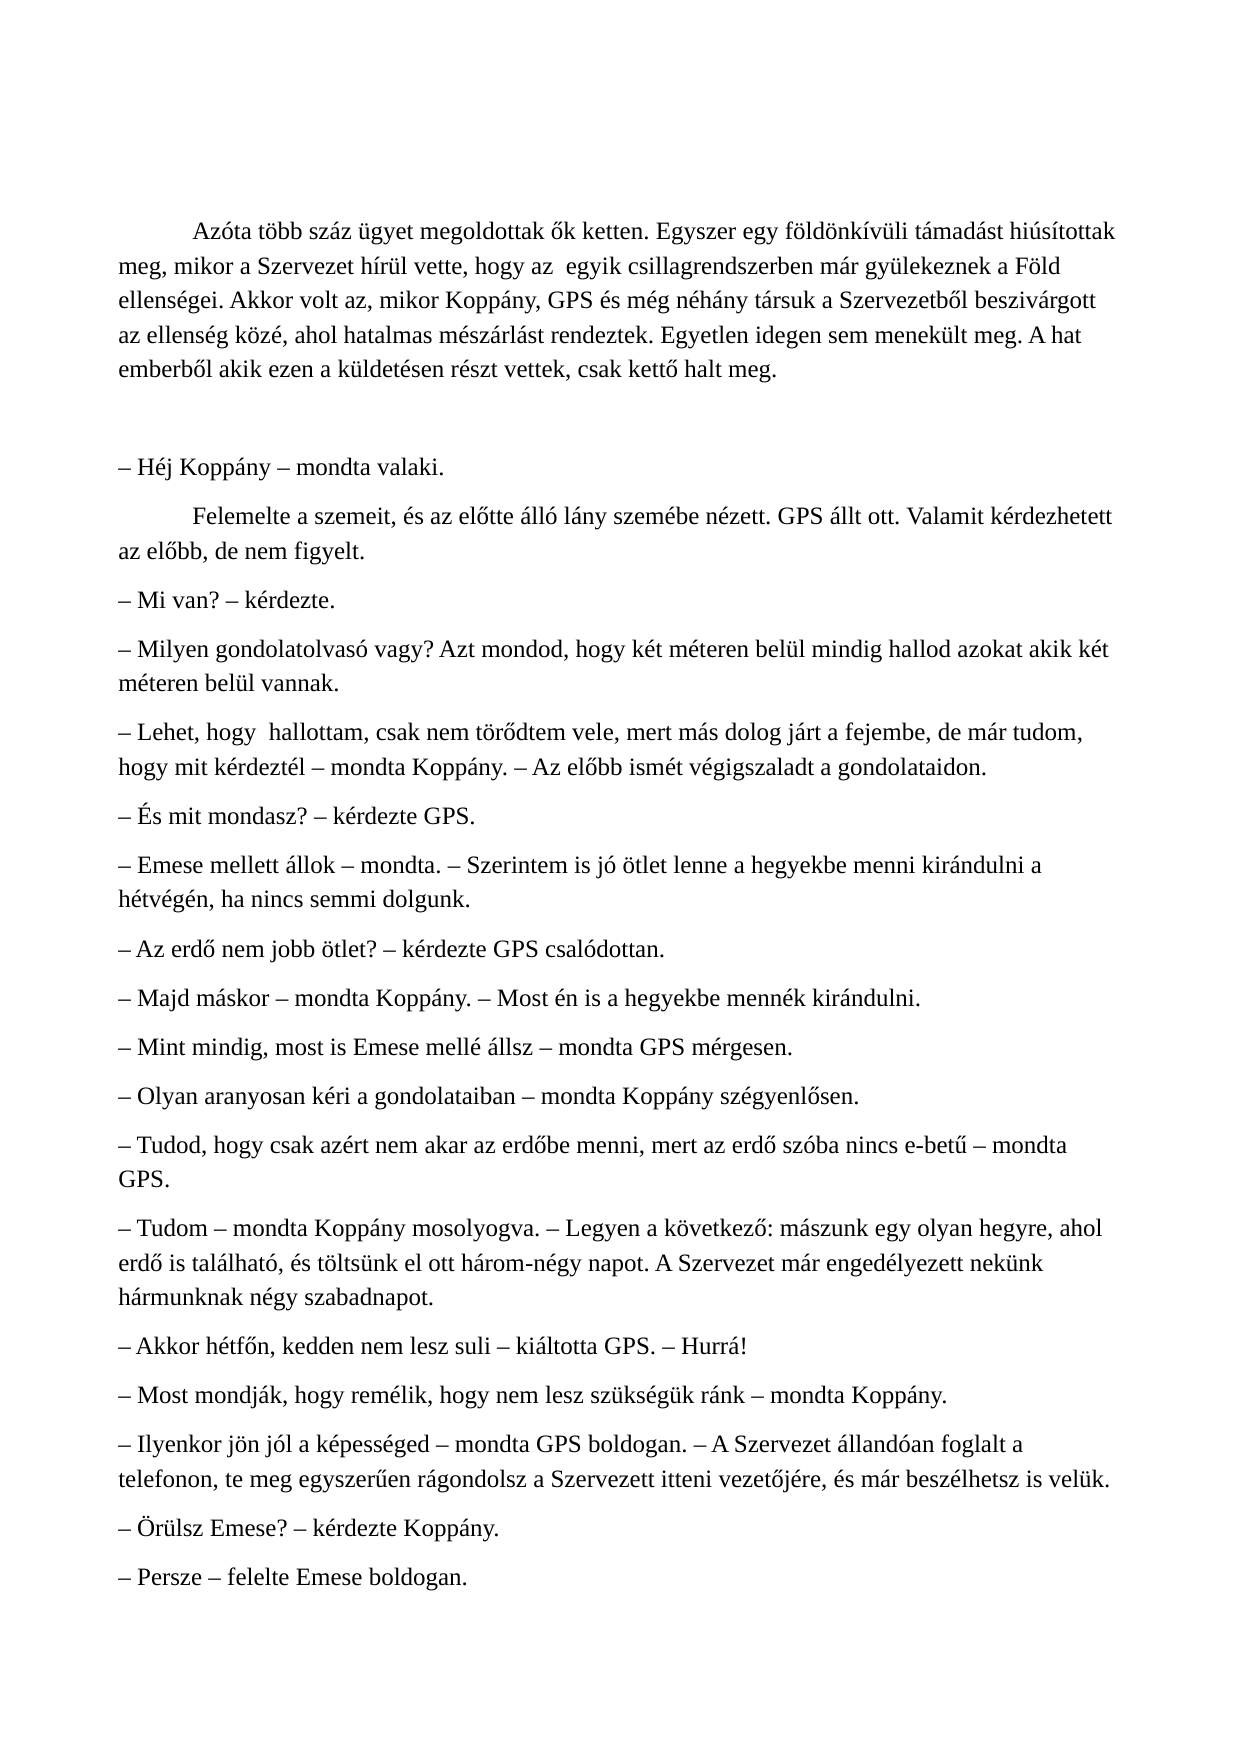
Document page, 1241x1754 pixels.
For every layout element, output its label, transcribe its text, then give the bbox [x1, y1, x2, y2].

text – Héj Koppány – mondta valaki. [118, 452, 1122, 481]
text – Majd máskor – mondta Koppány. – Most én is a hegyekbe mennék kirándulni. [118, 983, 1122, 1011]
text – Emese mellett állok – mondta. – Szerintem is jó ötlet lenne a hegyekbe menni kirándulni a hétvégén, ha nincs semmi dolgunk. [118, 850, 1122, 913]
text Felemelte a szemeit, és az előtte álló lány szemébe nézett. GPS állt ott. Valamit kérdezhetett az előbb, de nem figyelt. [118, 501, 1122, 564]
text – És mit mondasz? – kérdezte GPS. [118, 801, 1122, 830]
text – Most mondják, hogy remélik, hogy nem lesz szükségük ránk – mondta Koppány. [118, 1381, 1122, 1409]
text – Lehet, hogy hallottam, csak nem törődtem vele, mert más dolog járt a fejembe, de már tudom, hogy mit kérdeztél – mondta Koppány. – Az előbb ismét végigszaladt a gondolataidon. [118, 717, 1122, 781]
text – Mi van? – kérdezte. [118, 585, 1122, 614]
text – Örülsz Emese? – kérdezte Koppány. [118, 1513, 1122, 1542]
text – Az erdő nem jobb ötlet? – kérdezte GPS csalódottan. [118, 934, 1122, 962]
text – Mint mindig, most is Emese mellé állsz – mondta GPS mérgesen. [118, 1032, 1122, 1061]
text – Tudom – mondta Koppány mosolyogva. – Legyen a következő: mászunk egy olyan hegyre, ahol erdő is található, és töltsünk el ott három-négy napot. A Szervezet már engedélyezett nekünk hármunknak négy szabadnapot. [118, 1213, 1122, 1311]
text – Akkor hétfőn, kedden nem lesz suli – kiáltotta GPS. – Hurrá! [118, 1331, 1122, 1360]
text – Tudod, hogy csak azért nem akar az erdőbe menni, mert az erdő szóba nincs e-betű – mondta GPS. [118, 1130, 1122, 1193]
text – Persze – felelte Emese boldogan. [118, 1562, 1122, 1591]
text – Ilyenkor jön jól a képességed – mondta GPS boldogan. – A Szervezet állandóan foglalt a telefonon, te meg egyszerűen rágondolsz a Szervezett itteni vezetőjére, és már beszélhetsz is velük. [118, 1429, 1122, 1493]
text – Milyen gondolatolvasó vagy? Azt mondod, hogy két méteren belül mindig hallod azokat akik két méteren belül vannak. [118, 634, 1122, 697]
text – Olyan aranyosan kéri a gondolataiban – mondta Koppány szégyenlősen. [118, 1081, 1122, 1109]
text Azóta több száz ügyet megoldottak ők ketten. Egyszer egy földönkívüli támadást hiúsítottak meg, mikor a Szervezet hírül vette, hogy az egyik csillagrendszerben már gyülekeznek a Föld ellenségei. Akkor volt az, mikor Koppány, GPS és még néhány társuk a Szervezetből beszivárgott az ellenség közé, ahol hatalmas mészárlást rendeztek. Egyetlen idegen sem menekült meg. A hat emberből akik ezen a küldetésen részt vettek, csak kettő halt meg. [118, 216, 1122, 383]
